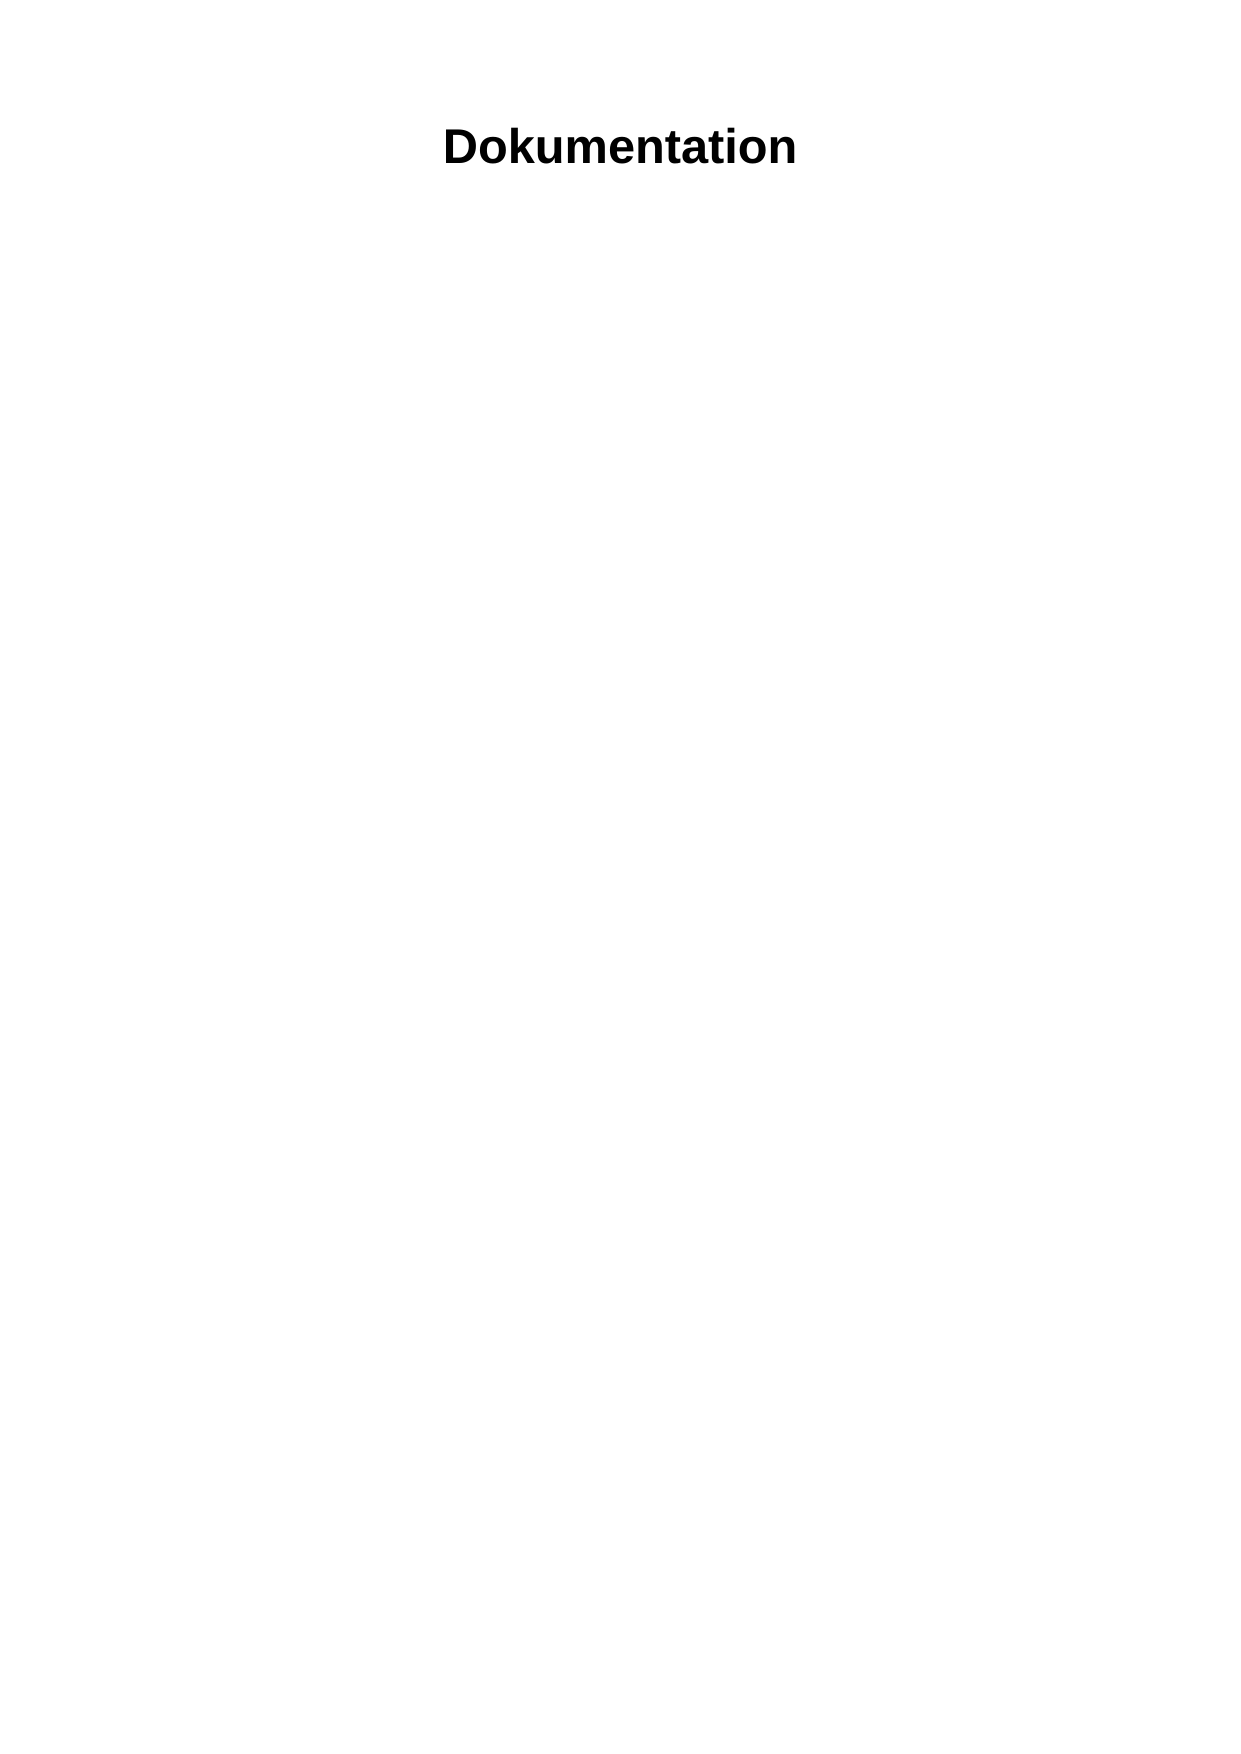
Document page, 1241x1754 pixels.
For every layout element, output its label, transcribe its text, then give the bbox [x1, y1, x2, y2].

subtitle Dokumentation [118, 118, 1122, 174]
